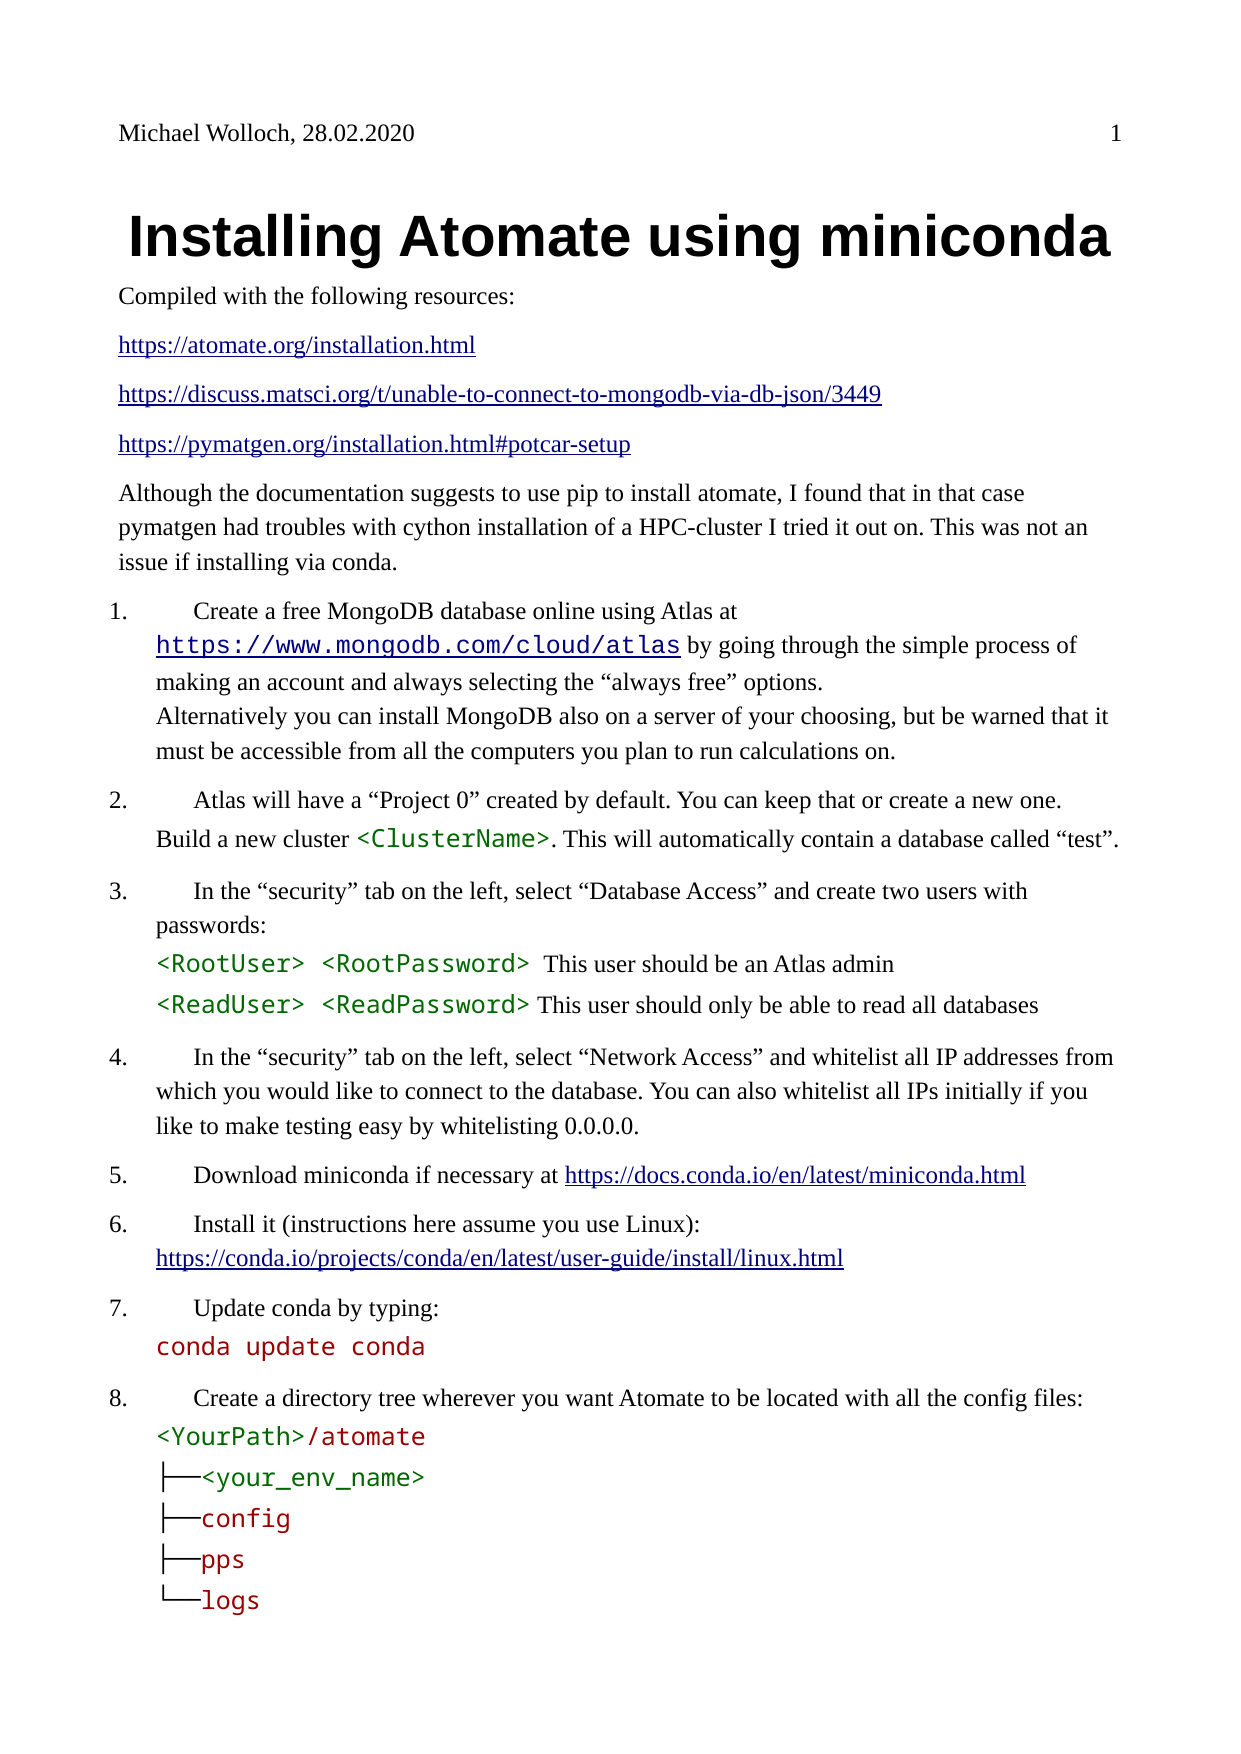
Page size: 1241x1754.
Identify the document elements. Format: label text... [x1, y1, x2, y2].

list Create a free MongoDB database online using Atlas at https://www.mongodb.com/cloud/atlas by going through the simple process of making an account and always selecting the “always free” options. Alternatively you can install MongoDB also on a server of your choosing, but be warned that it must be accessible from all the computers you plan to run calculations on. [109, 596, 1122, 764]
text https://pymatgen.org/installation.html#potcar-setup [118, 429, 1122, 457]
title Installing Atomate using miniconda [118, 202, 1122, 269]
text Although the documentation suggests to use pip to install atomate, I found that in that case pymatgen had troubles with cython installation of a HPC-cluster I tried it out on. This was not an issue if installing via conda. [118, 478, 1122, 575]
list Atlas will have a “Project 0” created by default. You can keep that or create a new one. Build a new cluster <ClusterName>. This will automatically contain a database called “test”. [109, 785, 1122, 854]
list Create a directory tree wherever you want Atomate to be located with all the config files: <YourPath>/atomate ├──<your_env_name> ├──config ├──pps └──logs [109, 1383, 1122, 1616]
text https://atomate.org/installation.html [118, 331, 1122, 359]
list Download miniconda if necessary at https://docs.conda.io/en/latest/miniconda.html [109, 1160, 1122, 1189]
list In the “security” tab on the left, select “Database Access” and create two users with passwords: <RootUser> <RootPassword> This user should be an Atlas admin <ReadUser> <ReadPassword> This user should only be able to read all databases [109, 876, 1122, 1021]
list Update conda by typing: conda update conda [109, 1293, 1122, 1362]
text https://discuss.matsci.org/t/unable-to-connect-to-mongodb-via-db-json/3449 [118, 379, 1122, 408]
list Install it (instructions here assume you use Linux): https://conda.io/projects/conda/en/latest/user-guide/install/linux.html [109, 1209, 1122, 1272]
text Compiled with the following resources: [118, 281, 1122, 310]
list In the “security” tab on the left, select “Network Access” and whitelist all IP addresses from which you would like to connect to the database. You can also whitelist all IPs initially if you like to make testing easy by whitelisting 0.0.0.0. [109, 1042, 1122, 1140]
